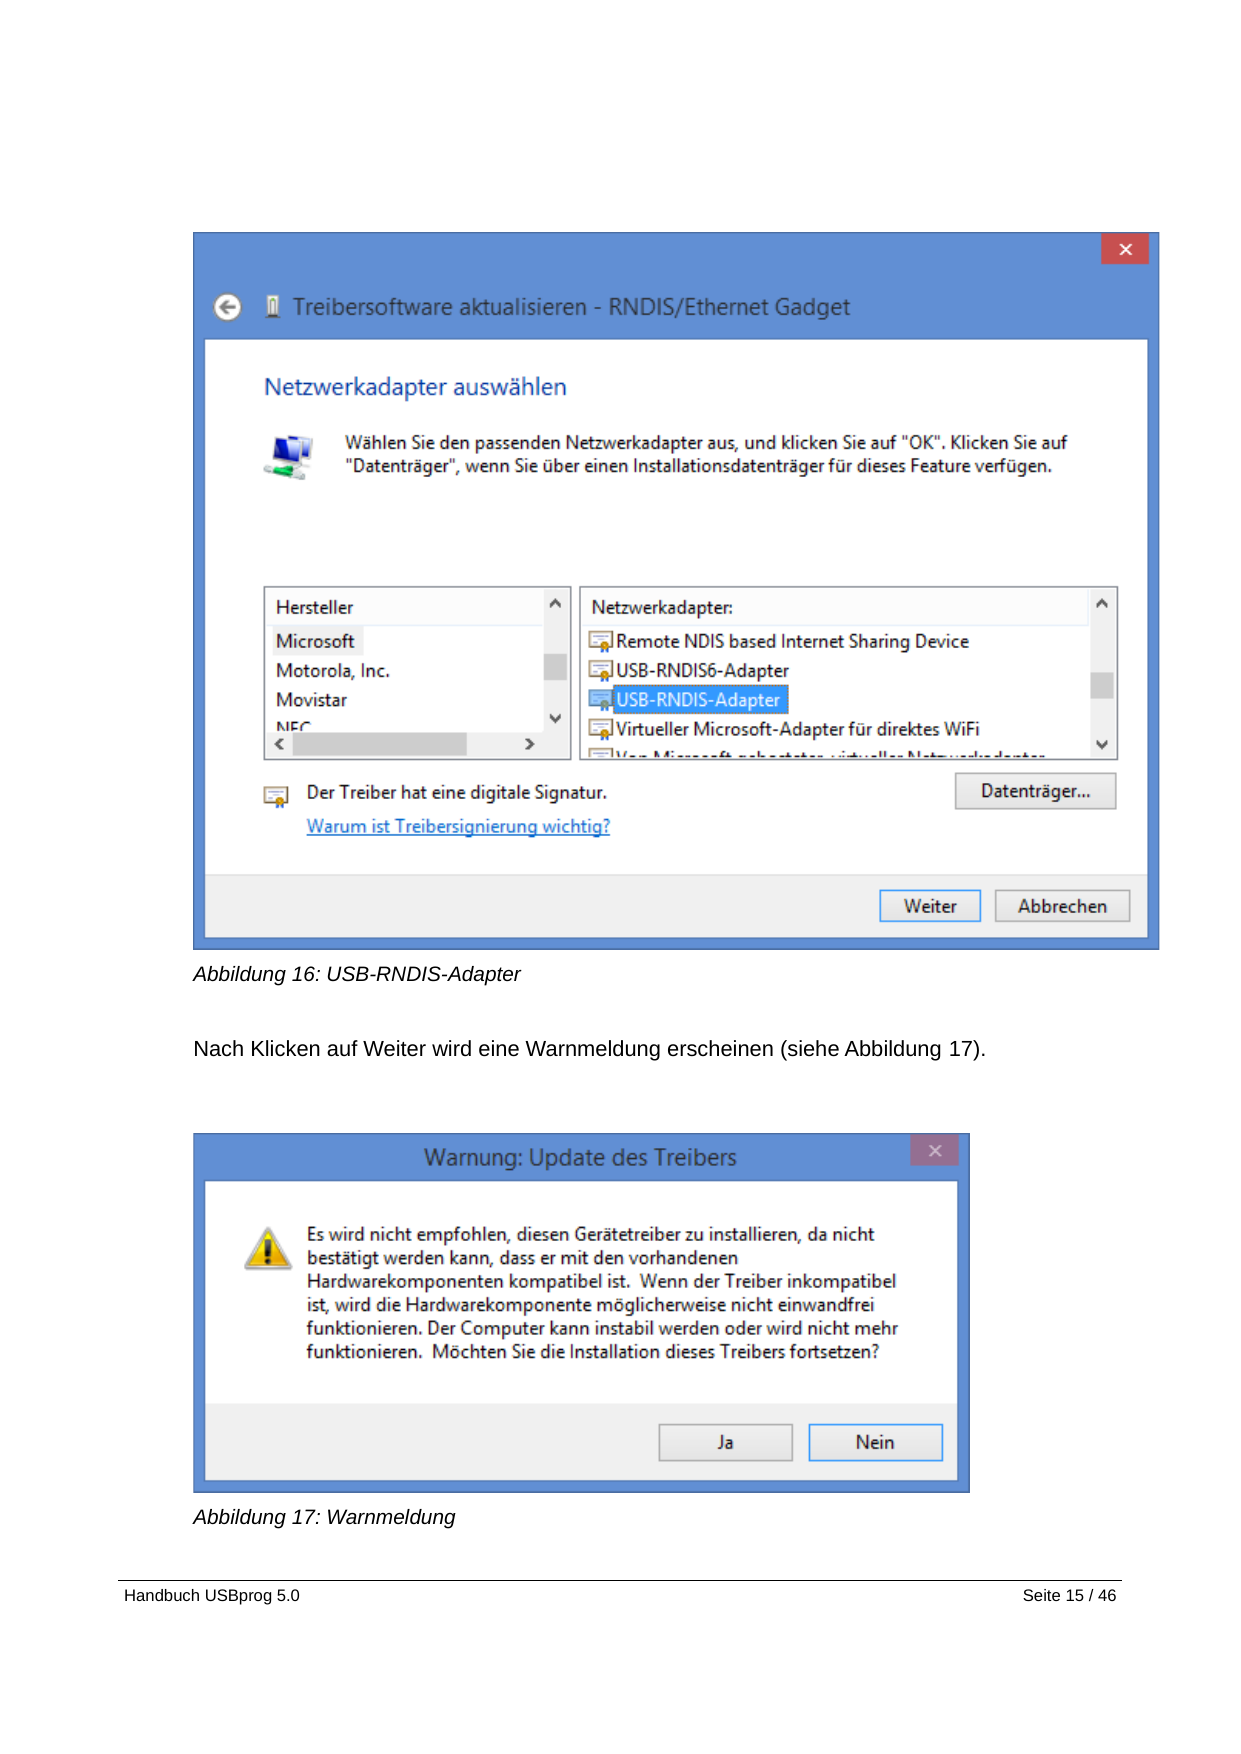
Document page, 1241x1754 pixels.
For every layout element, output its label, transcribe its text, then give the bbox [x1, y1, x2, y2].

list Nach Klicken auf Weiter wird eine Warnmeldung erscheinen (siehe Abbildung 17). [156, 1036, 1122, 1061]
list Abbildung 16: USB-RNDIS-Adapter [193, 950, 1159, 985]
picture [193, 232, 1160, 950]
list Abbildung 17: Warnmeldung [193, 1493, 970, 1528]
picture [193, 1133, 970, 1493]
